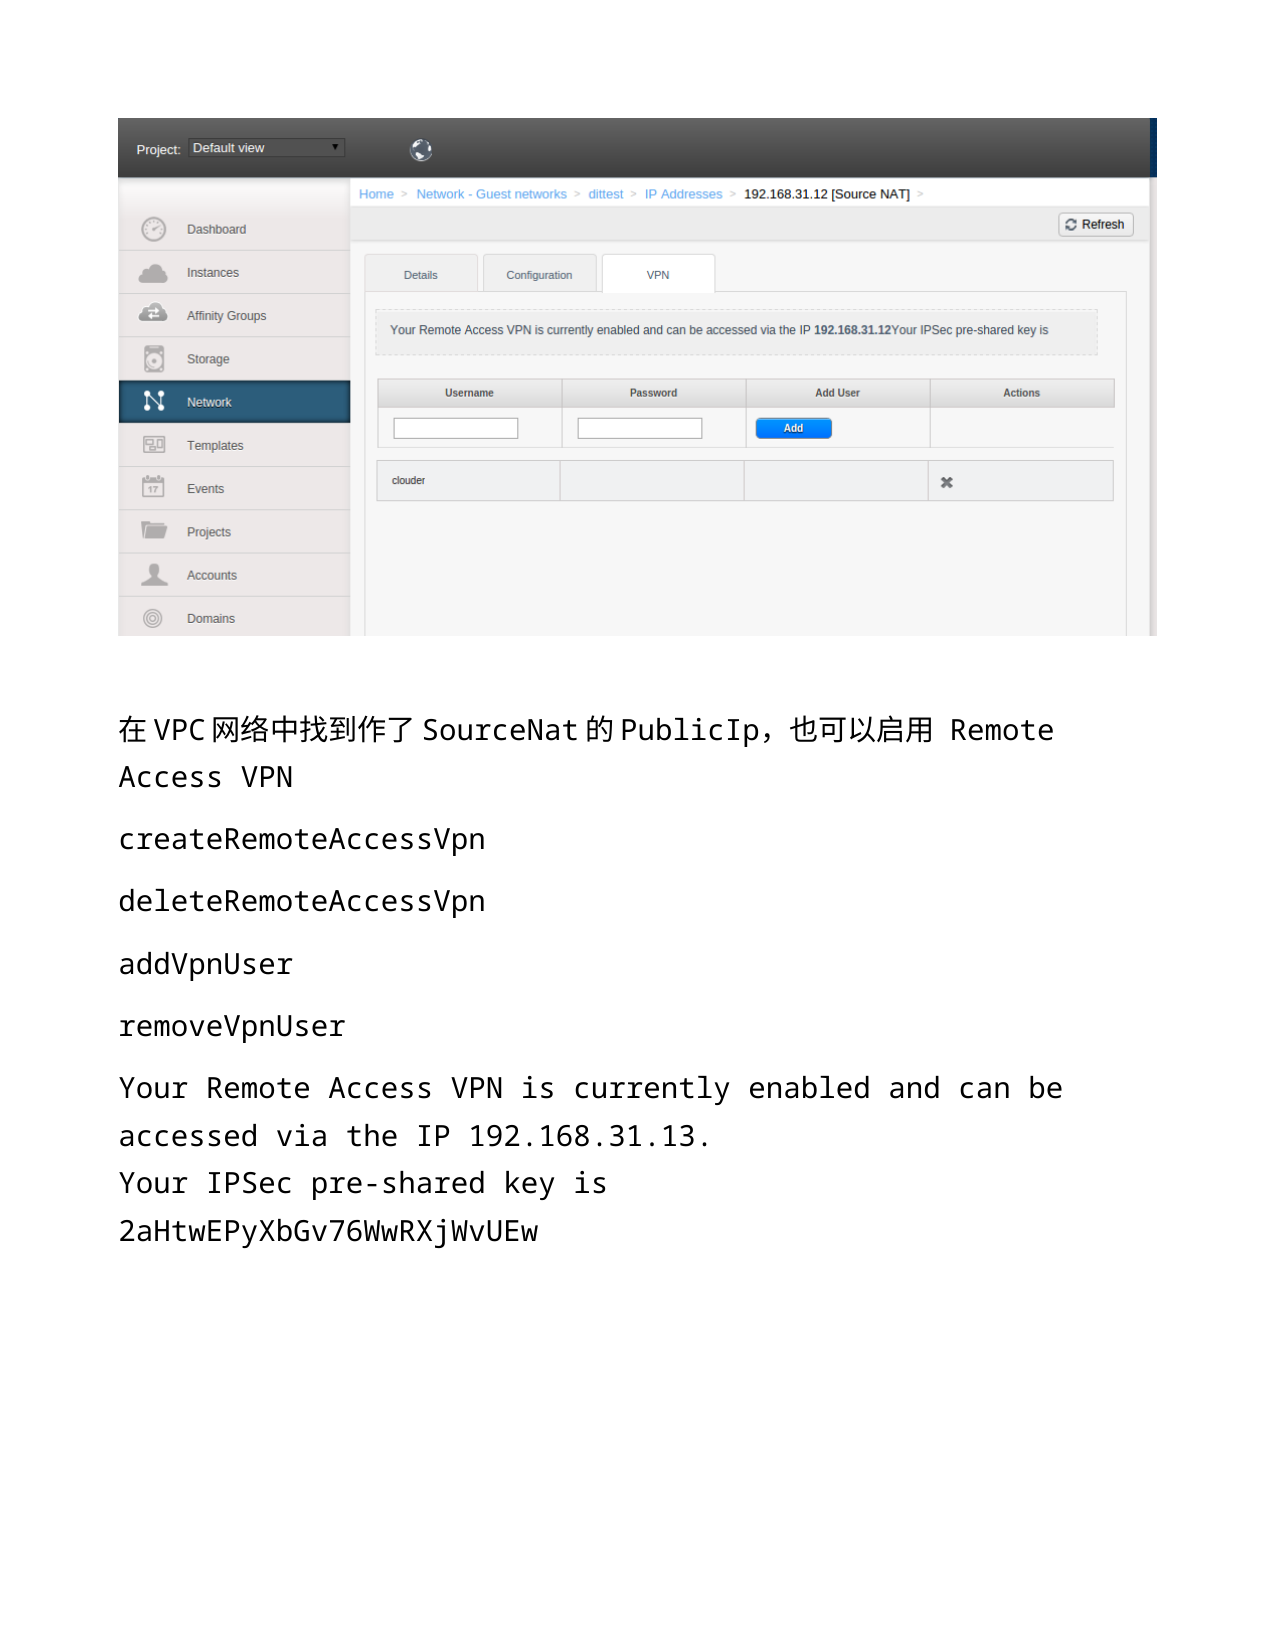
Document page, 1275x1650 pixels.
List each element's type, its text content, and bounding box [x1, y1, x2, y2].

text 在VPC网络中找到作了SourceNat的PublicIp，也可以启用 Remote Access VPN [118, 706, 1157, 796]
text createRemoteAccessVpn [118, 818, 1157, 858]
picture [118, 118, 1157, 636]
text removeVpnUser [118, 1005, 1157, 1045]
text addVpnUser [118, 943, 1157, 983]
text deleteRemoteAccessVpn [118, 881, 1157, 920]
text Your Remote Access VPN is currently enabled and can be accessed via the IP 192.168.31.13. Your IPSec pre-shared key is 2aHtwEPyXbGv76WwRXjWvUEw [118, 1067, 1157, 1250]
